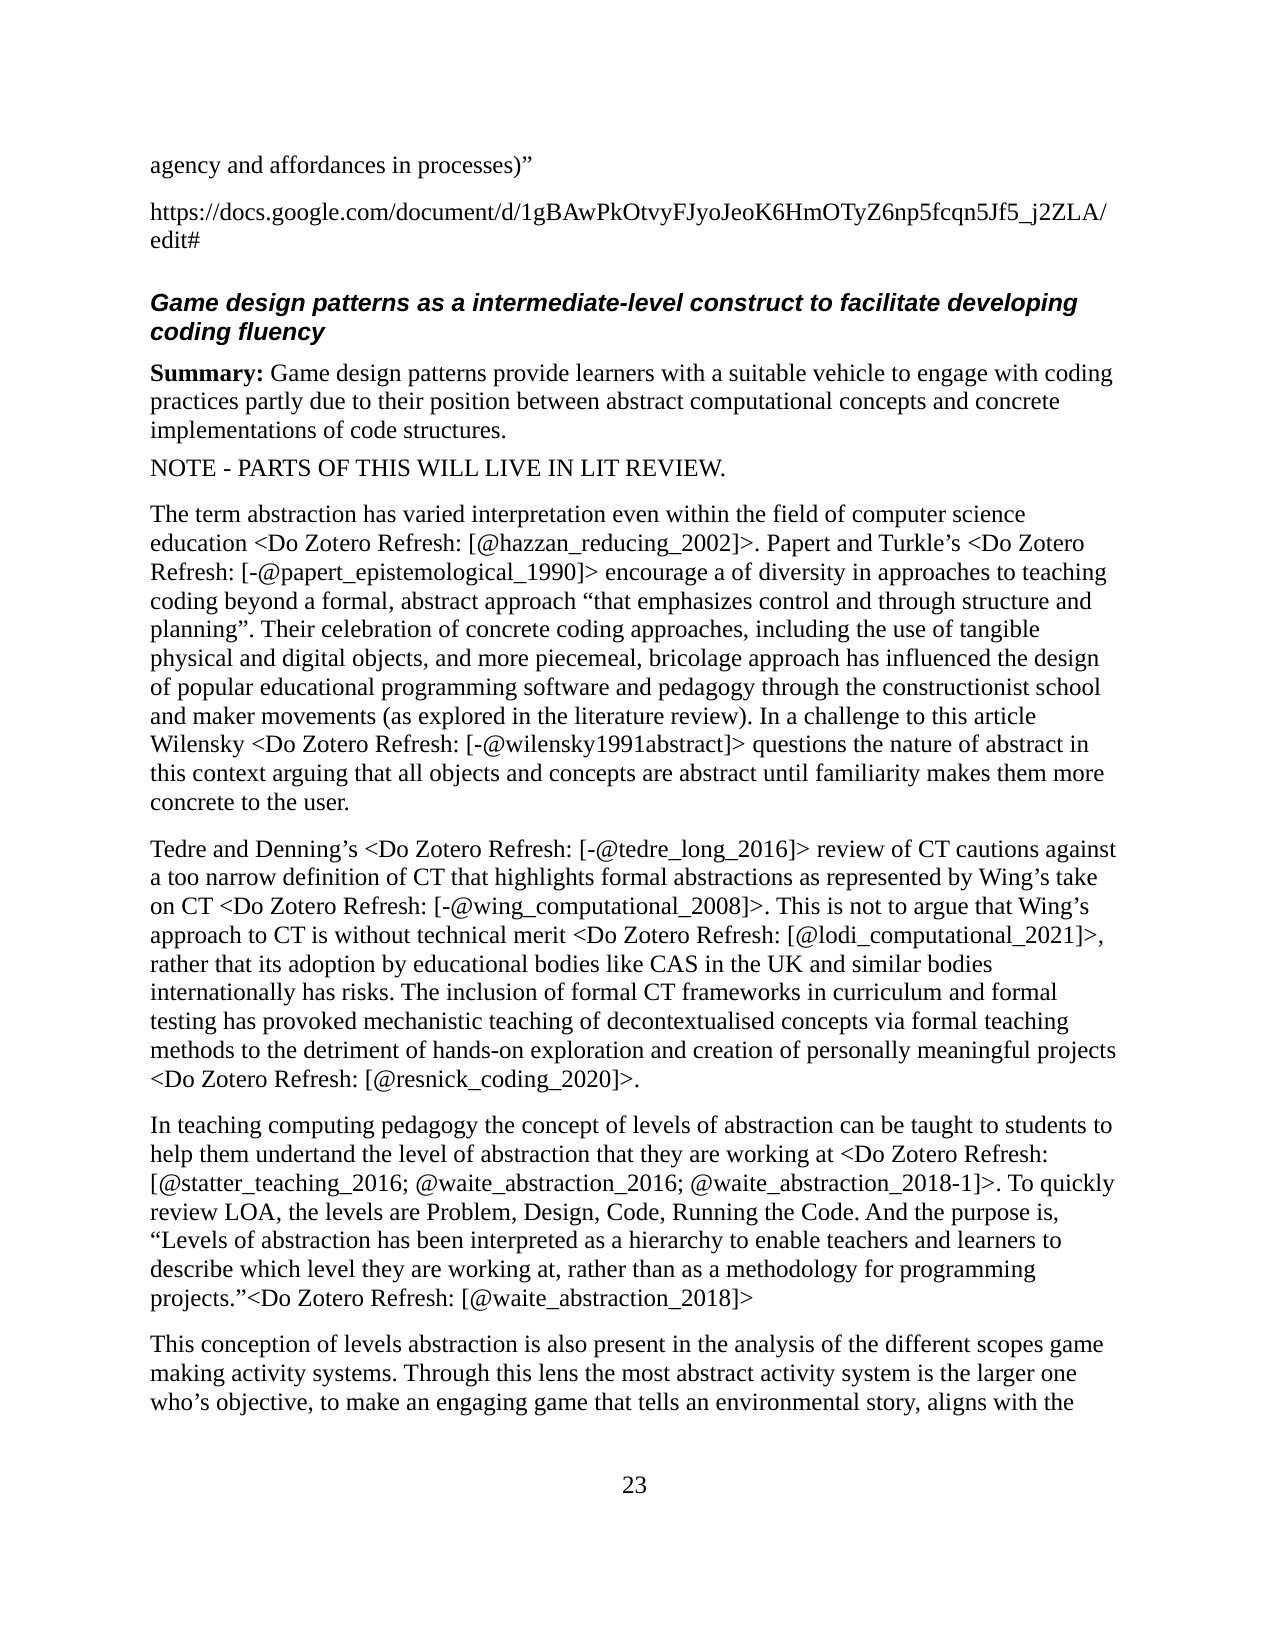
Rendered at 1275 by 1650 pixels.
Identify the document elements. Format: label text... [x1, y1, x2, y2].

subtitle Game design patterns as a intermediate-level construct to facilitate developing coding fluency [150, 288, 1125, 345]
text Summary: Game design patterns provide learners with a suitable vehicle to engage with coding practices partly due to their position between abstract computational concepts and concrete implementations of code structures. [150, 358, 1125, 444]
text NOTE - PARTS OF THIS WILL LIVE IN LIT REVIEW. [150, 453, 1125, 482]
text https://docs.google.com/document/d/1gBAwPkOtvyFJyoJeoK6HmOTyZ6np5fcqn5Jf5_j2ZLA/edit# [150, 197, 1125, 254]
text This conception of levels abstraction is also present in the analysis of the different scopes game making activity systems. Through this lens the most abstract activity system is the larger one who’s objective, to make an engaging game that tells an environmental story, aligns with the [150, 1329, 1125, 1416]
text The term abstraction has varied interpretation even within the field of computer science education <Do Zotero Refresh: [@hazzan_reducing_2002]>. Papert and Turkle’s <Do Zotero Refresh: [-@papert_epistemological_1990]> encourage a of diversity in approaches to teaching coding beyond a formal, abstract approach “that emphasizes control and through structure and planning”. Their celebration of concrete coding approaches, including the use of tangible physical and digital objects, and more piecemeal, bricolage approach has influenced the design of popular educational programming software and pedagogy through the constructionist school and maker movements (as explored in the literature review). In a challenge to this article Wilensky <Do Zotero Refresh: [-@wilensky1991abstract]> questions the nature of abstract in this context arguing that all objects and concepts are abstract until familiarity makes them more concrete to the user. [150, 499, 1125, 816]
text agency and affordances in processes)” [150, 150, 1125, 179]
text In teaching computing pedagogy the concept of levels of abstraction can be taught to students to help them undertand the level of abstraction that they are working at <Do Zotero Refresh: [@statter_teaching_2016; @waite_abstraction_2016; @waite_abstraction_2018-1]>. To quickly review LOA, the levels are Problem, Design, Code, Running the Code. And the purpose is, “Levels of abstraction has been interpreted as a hierarchy to enable teachers and learners to describe which level they are working at, rather than as a methodology for programming projects.”<Do Zotero Refresh: [@waite_abstraction_2018]> [150, 1110, 1125, 1312]
text Tedre and Denning’s <Do Zotero Refresh: [-@tedre_long_2016]> review of CT cautions against a too narrow definition of CT that highlights formal abstractions as represented by Wing’s take on CT <Do Zotero Refresh: [-@wing_computational_2008]>. This is not to argue that Wing’s approach to CT is without technical merit <Do Zotero Refresh: [@lodi_computational_2021]>, rather that its adoption by educational bodies like CAS in the UK and similar bodies internationally has risks. The inclusion of formal CT frameworks in curriculum and formal testing has provoked mechanistic teaching of decontextualised concepts via formal teaching methods to the detriment of hands-on exploration and creation of personally meaningful projects <Do Zotero Refresh: [@resnick_coding_2020]>. [150, 834, 1125, 1092]
